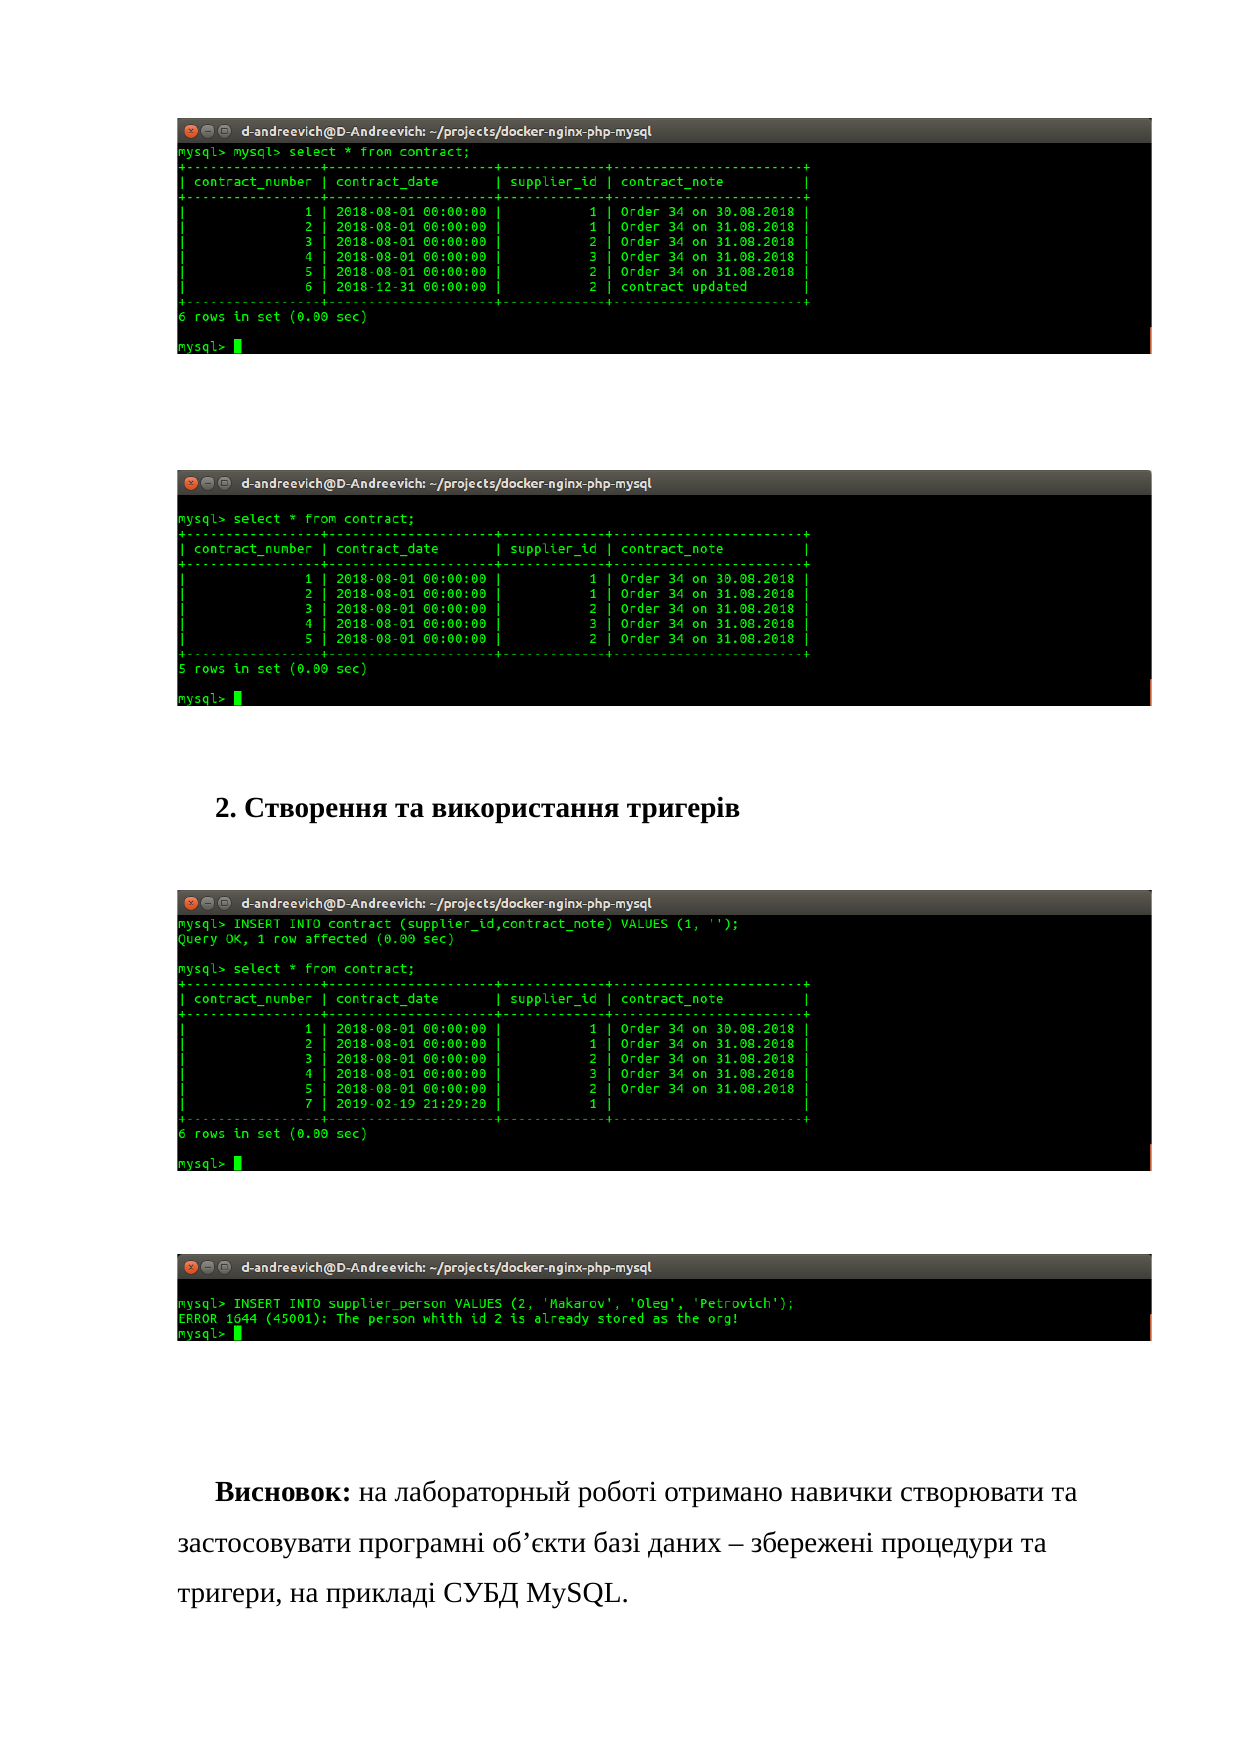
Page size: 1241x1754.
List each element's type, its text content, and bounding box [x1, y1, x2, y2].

picture [177, 470, 1152, 706]
text Висновок: на лабораторный роботі отримано навички створювати та застосовувати програмні об’єкти базі даних – збережені процедури та тригери, на прикладі СУБД MySQL. [177, 1474, 1152, 1608]
picture [177, 118, 1152, 354]
text 2. Створення та використання тригерів [177, 790, 1152, 823]
picture [177, 1254, 1152, 1341]
picture [177, 890, 1152, 1171]
